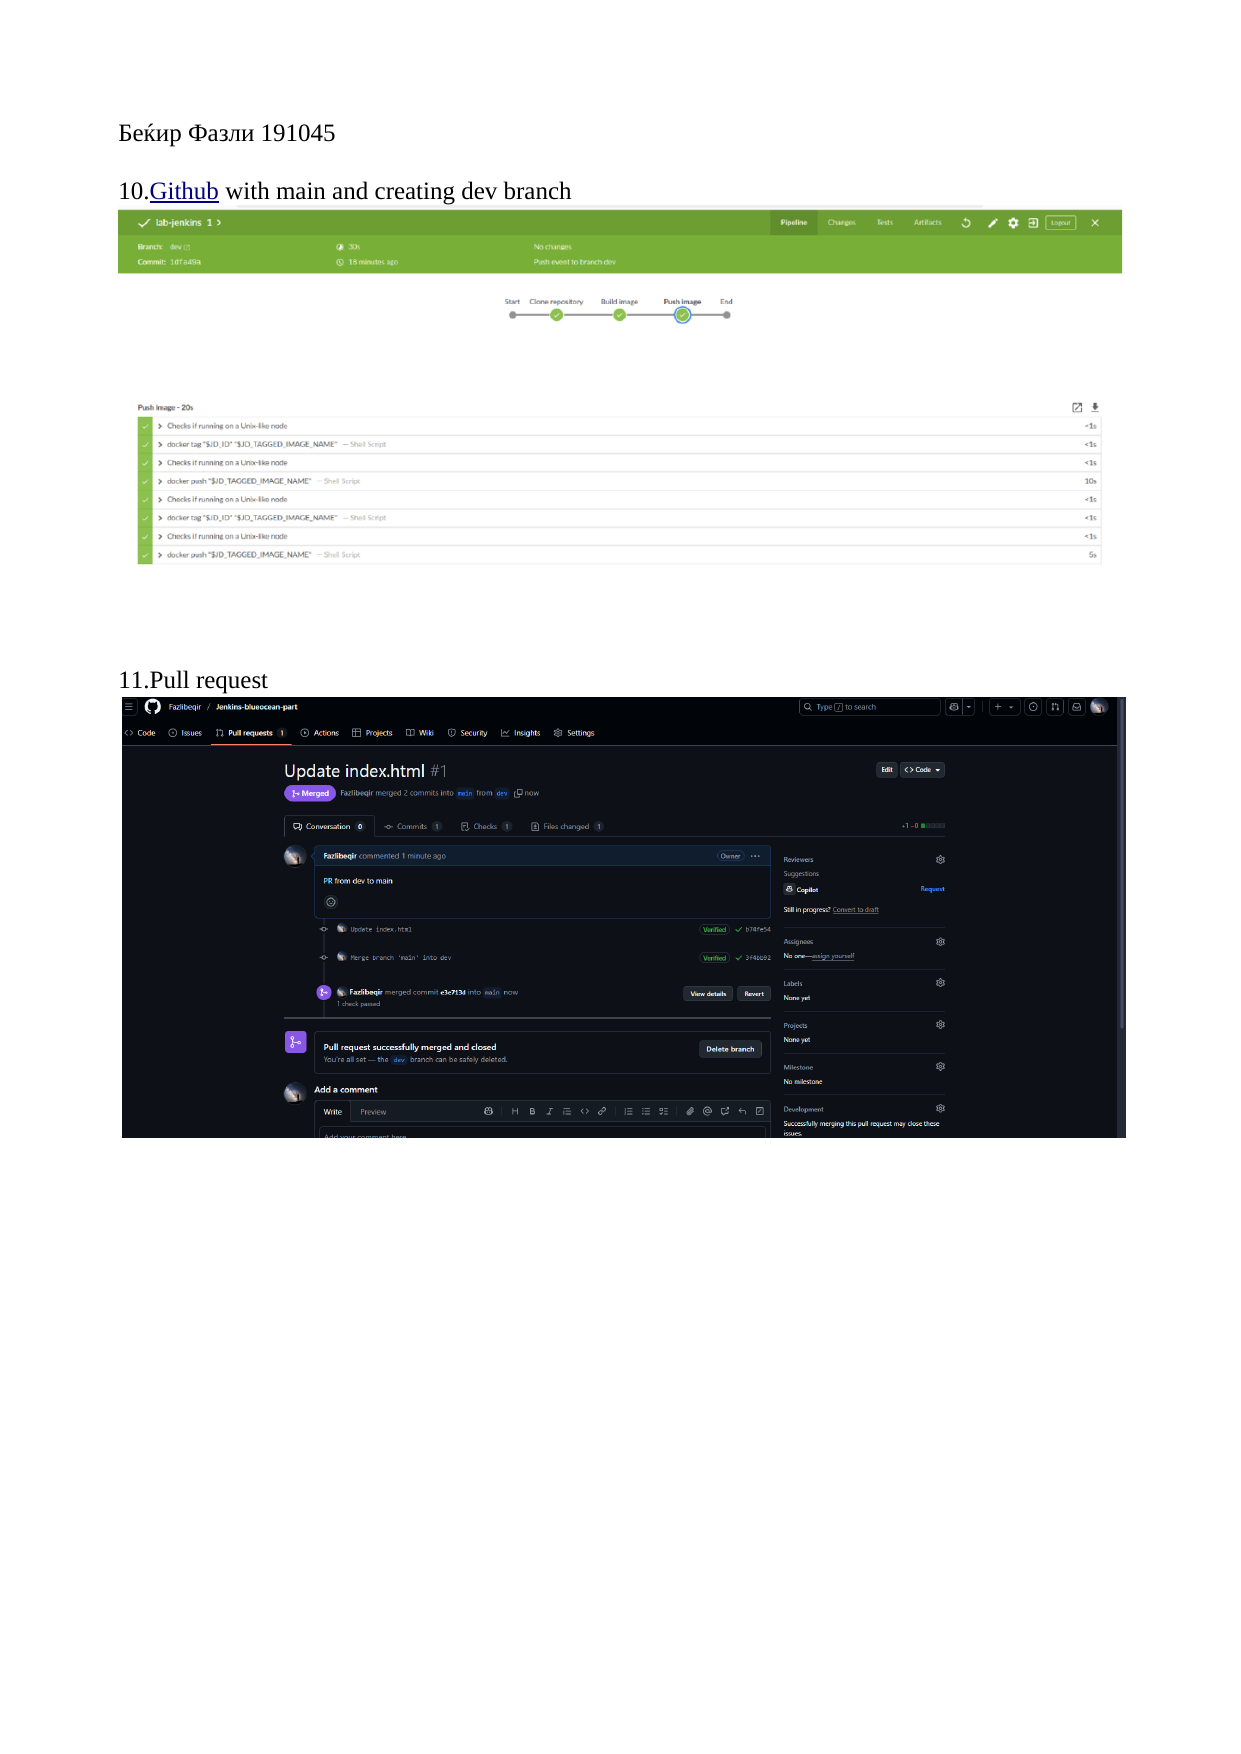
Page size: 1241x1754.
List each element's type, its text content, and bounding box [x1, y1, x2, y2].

picture [122, 697, 1126, 1138]
picture [118, 205, 1123, 579]
text 11.Pull request [118, 665, 1122, 693]
text 10.Github with main and creating dev branch [118, 176, 1122, 205]
